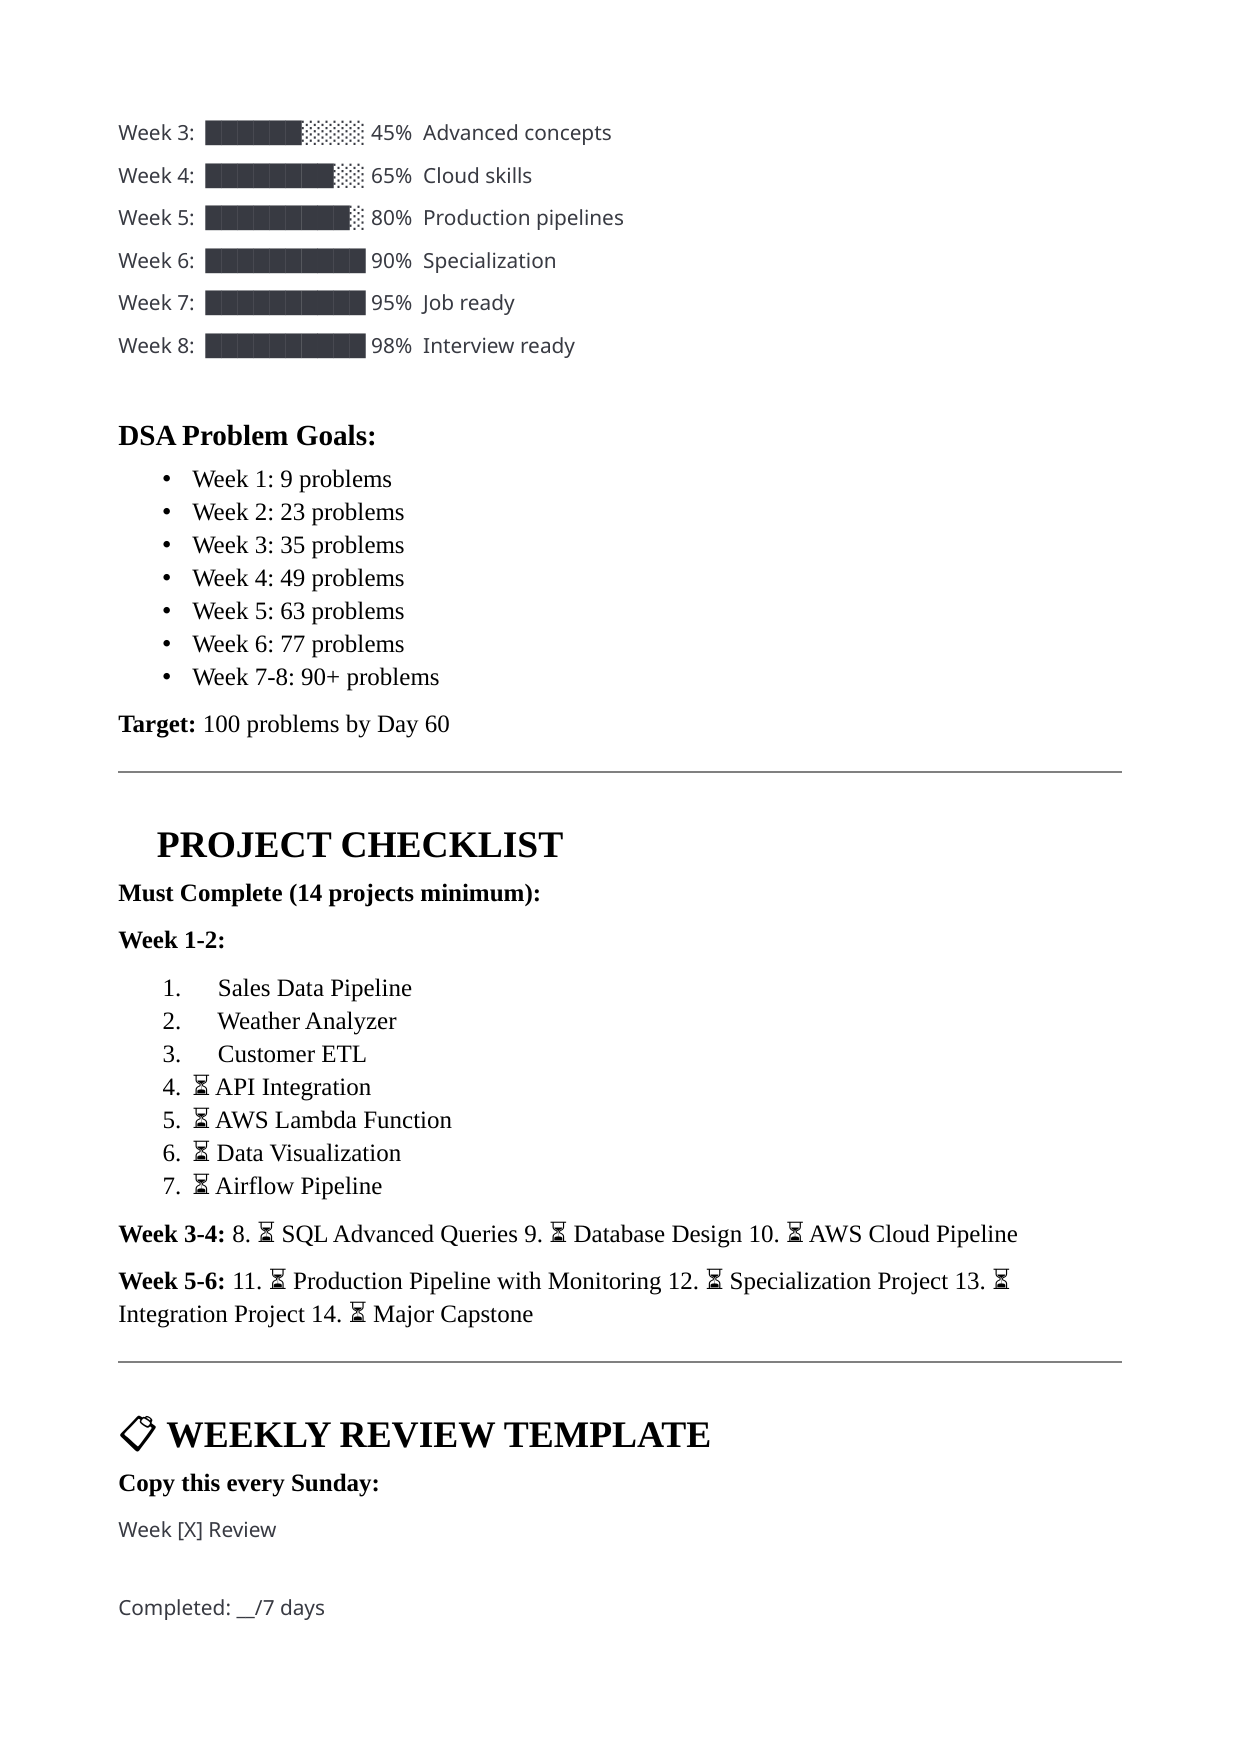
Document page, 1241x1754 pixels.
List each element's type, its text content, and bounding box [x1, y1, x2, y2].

list ⏳ Airflow Pipeline [162, 1171, 1122, 1200]
text Week 6: ██████████ 90% Specialization [118, 246, 1122, 274]
text Week 7: ██████████ 95% Job ready [118, 288, 1122, 317]
list ⏳ Data Visualization [162, 1138, 1122, 1167]
text Week 8: ██████████ 98% Interview ready [118, 331, 1122, 359]
text Target: 100 problems by Day 60 [118, 709, 1122, 738]
list Week 7-8: 90+ problems [162, 662, 1122, 691]
text Copy this every Sunday: [118, 1468, 1122, 1497]
list Week 1: 9 problems [162, 464, 1122, 493]
list Week 4: 49 problems [162, 563, 1122, 592]
text Week 5-6: 11. ⏳ Production Pipeline with Monitoring 12. ⏳ Specialization Project 13. ⏳ Integration Project 14. ⏳ Major Capstone [118, 1266, 1122, 1328]
subtitle 📂 PROJECT CHECKLIST [118, 822, 1122, 865]
subtitle DSA Problem Goals: [118, 418, 1122, 451]
list Week 5: 63 problems [162, 596, 1122, 625]
list Week 2: 23 problems [162, 497, 1122, 526]
text Week 1-2: [118, 926, 1122, 954]
list ⏳ API Integration [162, 1072, 1122, 1101]
text Week 4: ████████░░ 65% Cloud skills [118, 161, 1122, 189]
subtitle 📋 WEEKLY REVIEW TEMPLATE [118, 1412, 1122, 1455]
text Week 3: ██████░░░░ 45% Advanced concepts [118, 118, 1122, 147]
list Week 3: 35 problems [162, 530, 1122, 559]
list ✅ Weather Analyzer [162, 1006, 1122, 1035]
list ✅ Customer ETL [162, 1039, 1122, 1068]
list ⏳ AWS Lambda Function [162, 1105, 1122, 1134]
text Week [X] Review [118, 1515, 1122, 1544]
list ✅ Sales Data Pipeline [162, 973, 1122, 1002]
list Week 6: 77 problems [162, 629, 1122, 658]
text Completed: __/7 days [118, 1593, 1122, 1622]
text Week 5: █████████░ 80% Production pipelines [118, 203, 1122, 232]
text Week 3-4: 8. ⏳ SQL Advanced Queries 9. ⏳ Database Design 10. ⏳ AWS Cloud Pipeline [118, 1219, 1122, 1248]
text Must Complete (14 projects minimum): [118, 878, 1122, 907]
